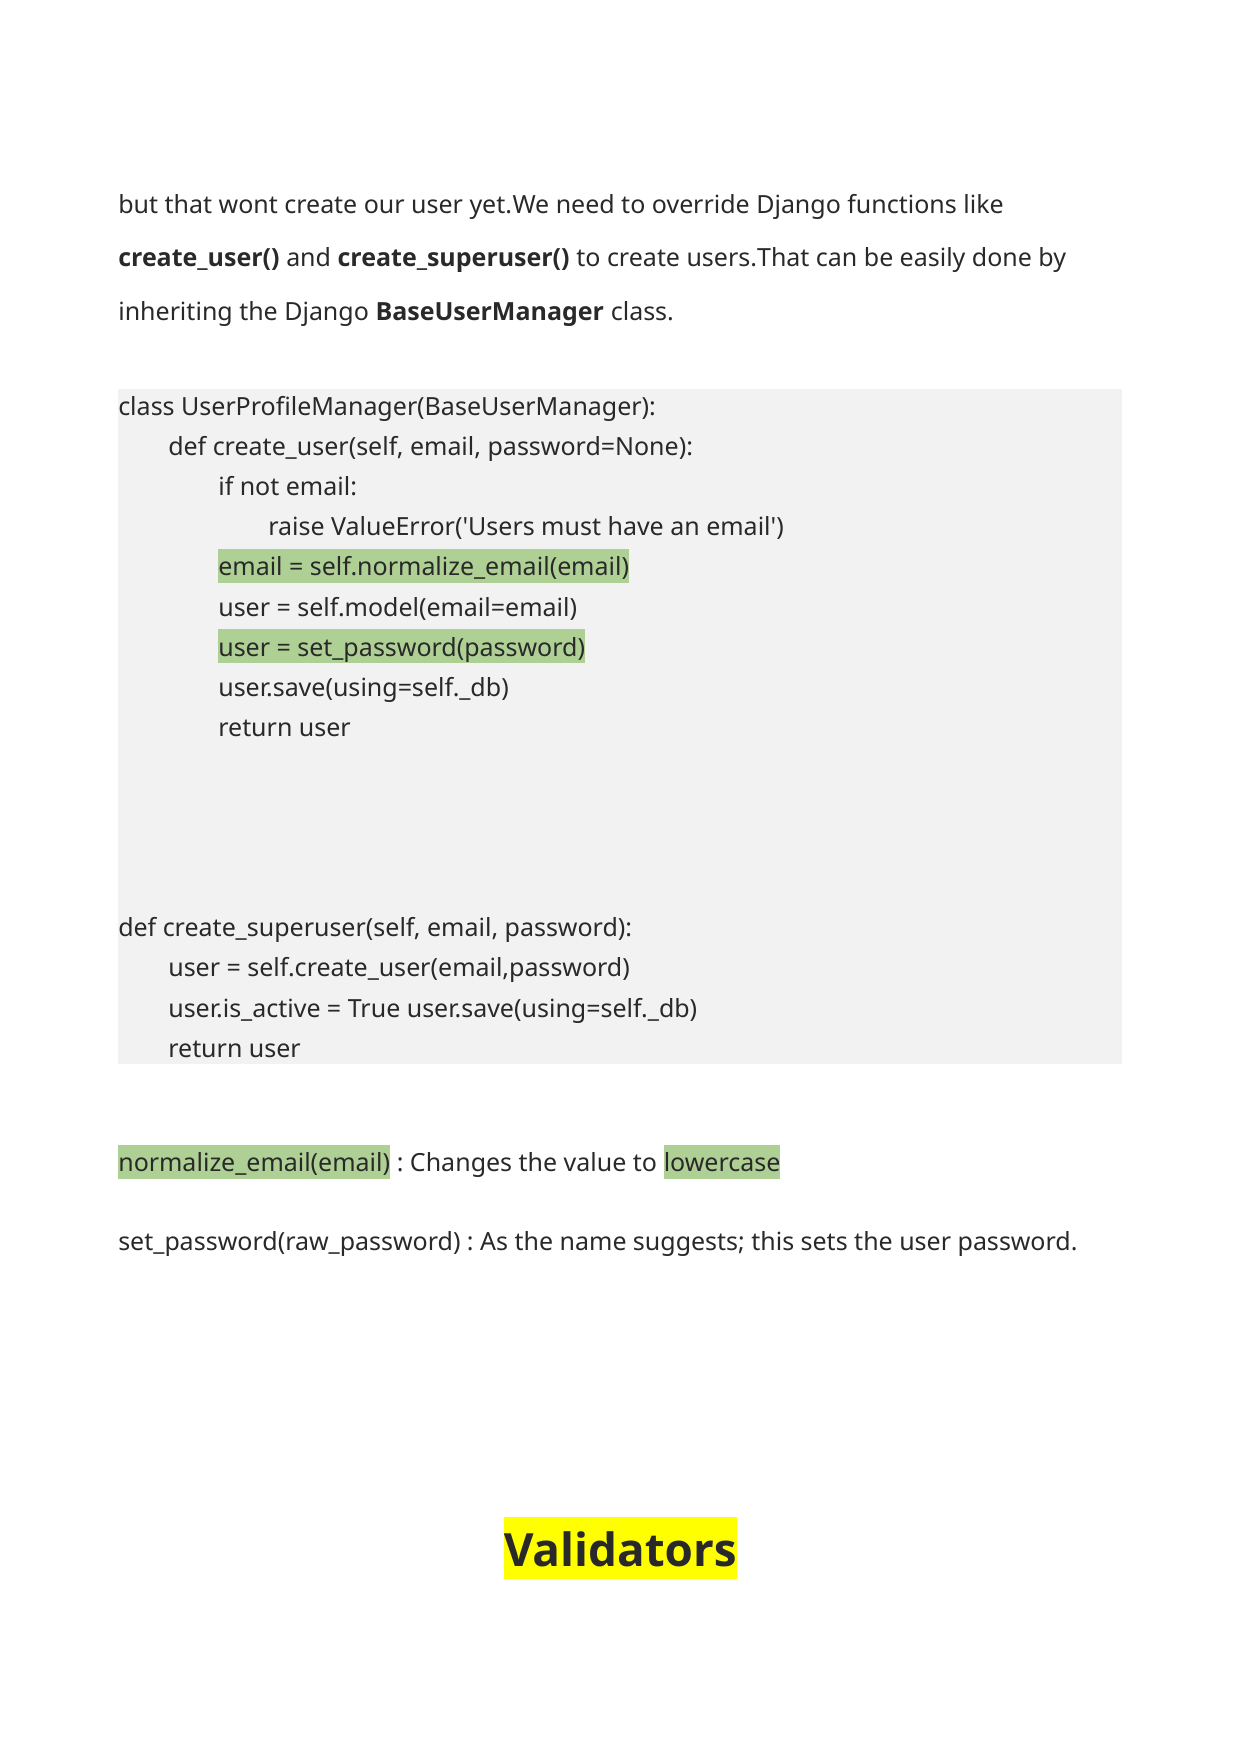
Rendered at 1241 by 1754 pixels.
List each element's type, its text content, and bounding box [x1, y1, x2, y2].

text return user [118, 709, 1122, 743]
text set_password(raw_password) : As the name suggests; this sets the user password. [118, 1223, 1122, 1257]
text Validators [118, 1517, 1122, 1579]
text user.save(using=self._db) [118, 669, 1122, 703]
text class UserProfileManager(BaseUserManager): [118, 389, 1122, 423]
text email = self.normalize_email(email) [118, 549, 1122, 583]
text user.is_active = True user.save(using=self._db) [118, 990, 1122, 1024]
text def create_superuser(self, email, password): [118, 910, 1122, 944]
text user = set_password(password) [118, 629, 1122, 663]
text if not email: [118, 469, 1122, 503]
text but that wont create our user yet.We need to override Django functions like create_user() and create_superuser() to create users.That can be easily done by inheriting the Django BaseUserManager class. [118, 186, 1122, 328]
text raise ValueError('Users must have an email') [118, 509, 1122, 543]
text return user [118, 1030, 1122, 1064]
text def create_user(self, email, password=None): [118, 429, 1122, 463]
text normalize_email(email) : Changes the value to lowercase [118, 1145, 1122, 1179]
text user = self.model(email=email) [118, 589, 1122, 623]
text user = self.create_user(email,password) [118, 950, 1122, 984]
